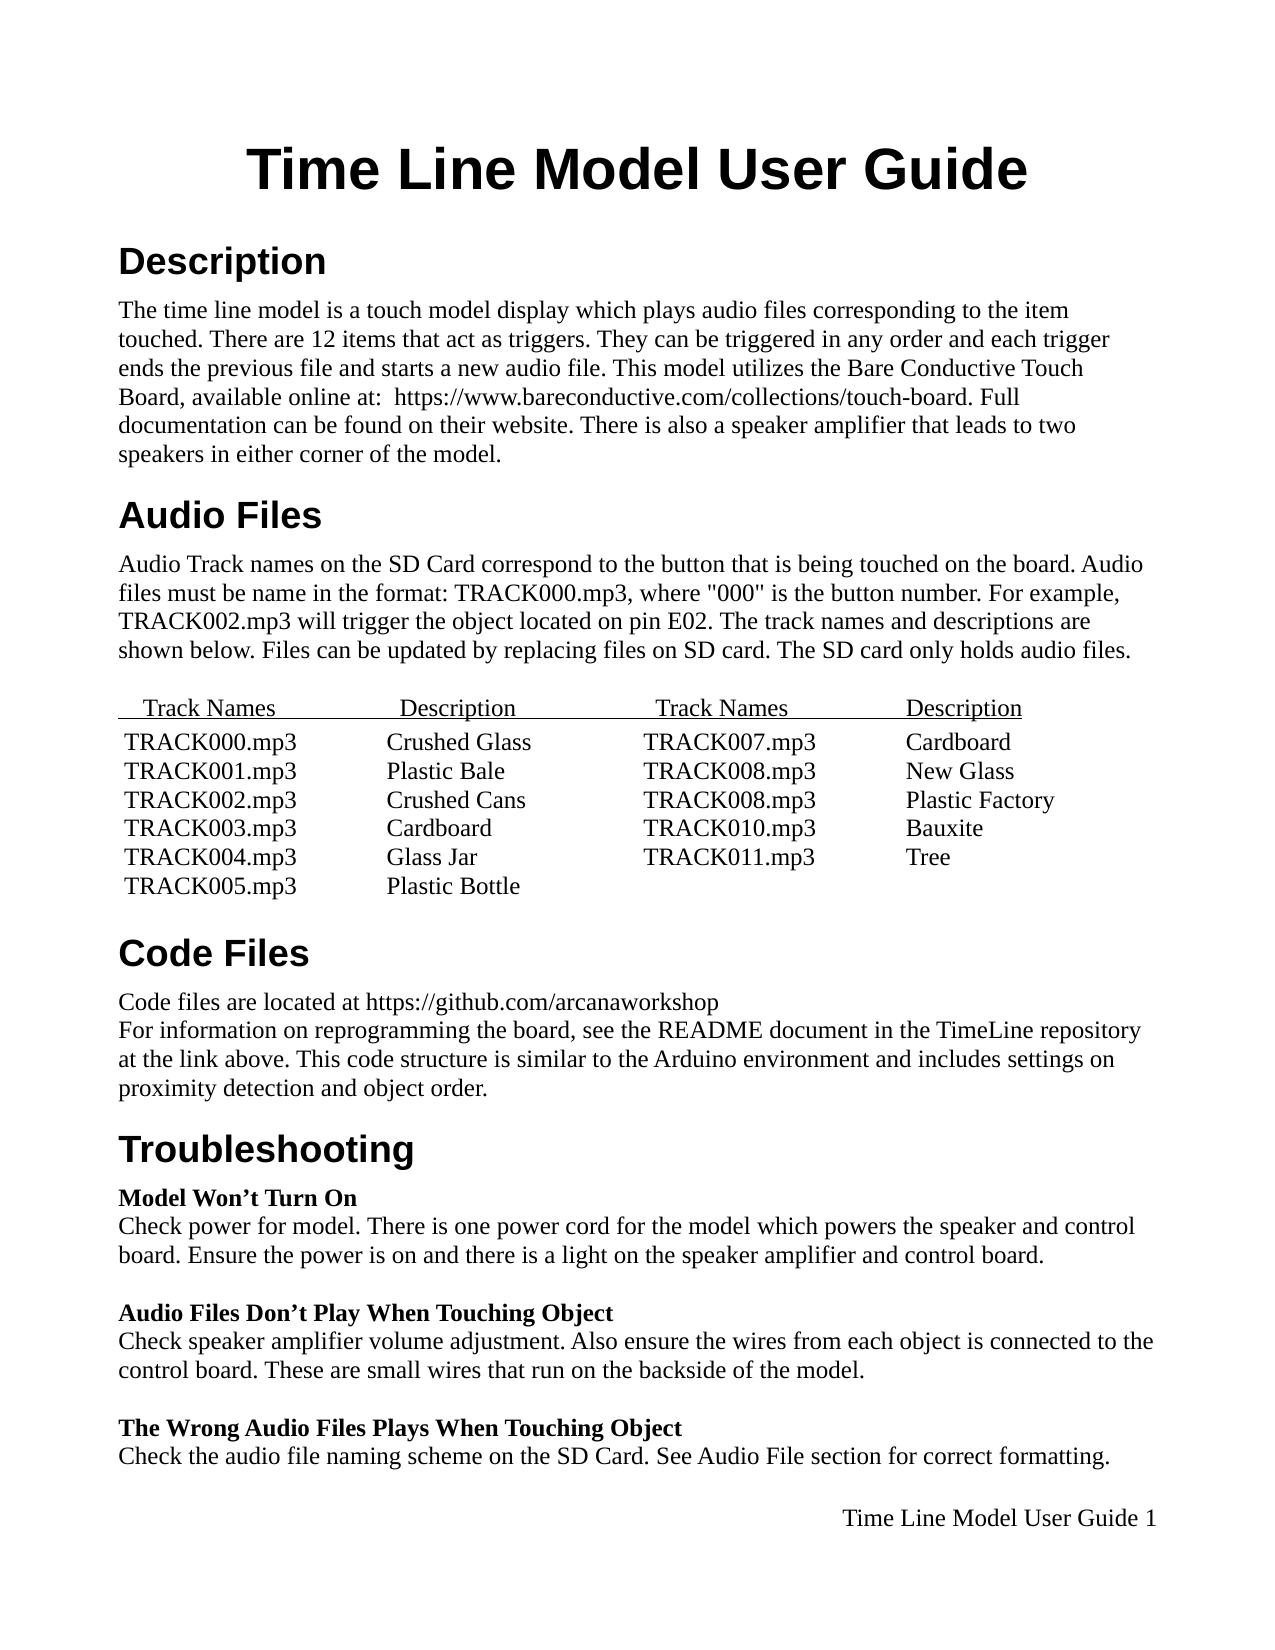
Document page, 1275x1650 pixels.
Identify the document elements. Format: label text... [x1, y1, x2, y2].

text Audio Track names on the SD Card correspond to the button that is being touched on the board. Audio files must be name in the format: TRACK000.mp3, where "000" is the button number. For example, TRACK002.mp3 will trigger the object located on pin E02. The track names and descriptions are shown below. Files can be updated by replacing files on SD card. The SD card only holds audio files. [118, 549, 1157, 664]
subtitle Troubleshooting [118, 1127, 1157, 1170]
text Check speaker amplifier volume adjustment. Also ensure the wires from each object is connected to the control board. These are small wires that run on the backside of the model. [118, 1326, 1157, 1384]
subtitle Code Files [118, 930, 1157, 974]
text Model Won’t Turn On [118, 1183, 1157, 1211]
text Code files are located at https://github.com/arcanaworkshop [118, 987, 1157, 1015]
text Check the audio file naming scheme on the SD Card. See Audio File section for correct formatting. [118, 1441, 1157, 1470]
text Audio Files Don’t Play When Touching Object [118, 1298, 1157, 1326]
text For information on reprogramming the board, see the README document in the TimeLine repository at the link above. This code structure is similar to the Arduino environment and includes settings on proximity detection and object order. [118, 1015, 1157, 1102]
text The Wrong Audio Files Plays When Touching Object [118, 1413, 1157, 1441]
subtitle Description [118, 239, 1157, 283]
title Time Line Model User Guide [118, 134, 1157, 201]
subtitle Audio Files [118, 493, 1157, 536]
table_header TRACK000.mp3 Crushed Glass TRACK001.mp3 Plastic Bale TRACK002.mp3 Crushed Cans TRACK003.mp3 Cardboard TRACK004.mp3 Glass Jar TRACK005.mp3 Plastic Bottle [118, 721, 637, 905]
table_header TRACK007.mp3 Cardboard TRACK008.mp3 New Glass TRACK008.mp3 Plastic Factory TRACK010.mp3 Bauxite TRACK011.mp3 Tree [638, 721, 1157, 905]
text Track Names Description Track Names Description [118, 693, 1157, 721]
text Check power for model. There is one power cord for the model which powers the speaker and control board. Ensure the power is on and there is a light on the speaker amplifier and control board. [118, 1211, 1157, 1269]
text The time line model is a touch model display which plays audio files corresponding to the item touched. There are 12 items that act as triggers. They can be triggered in any order and each trigger ends the previous file and starts a new audio file. This model utilizes the Bare Conductive Touch Board, available online at: https://www.bareconductive.com/collections/touch-board. Full documentation can be found on their website. There is also a speaker amplifier that leads to two speakers in either corner of the model. [118, 295, 1157, 468]
